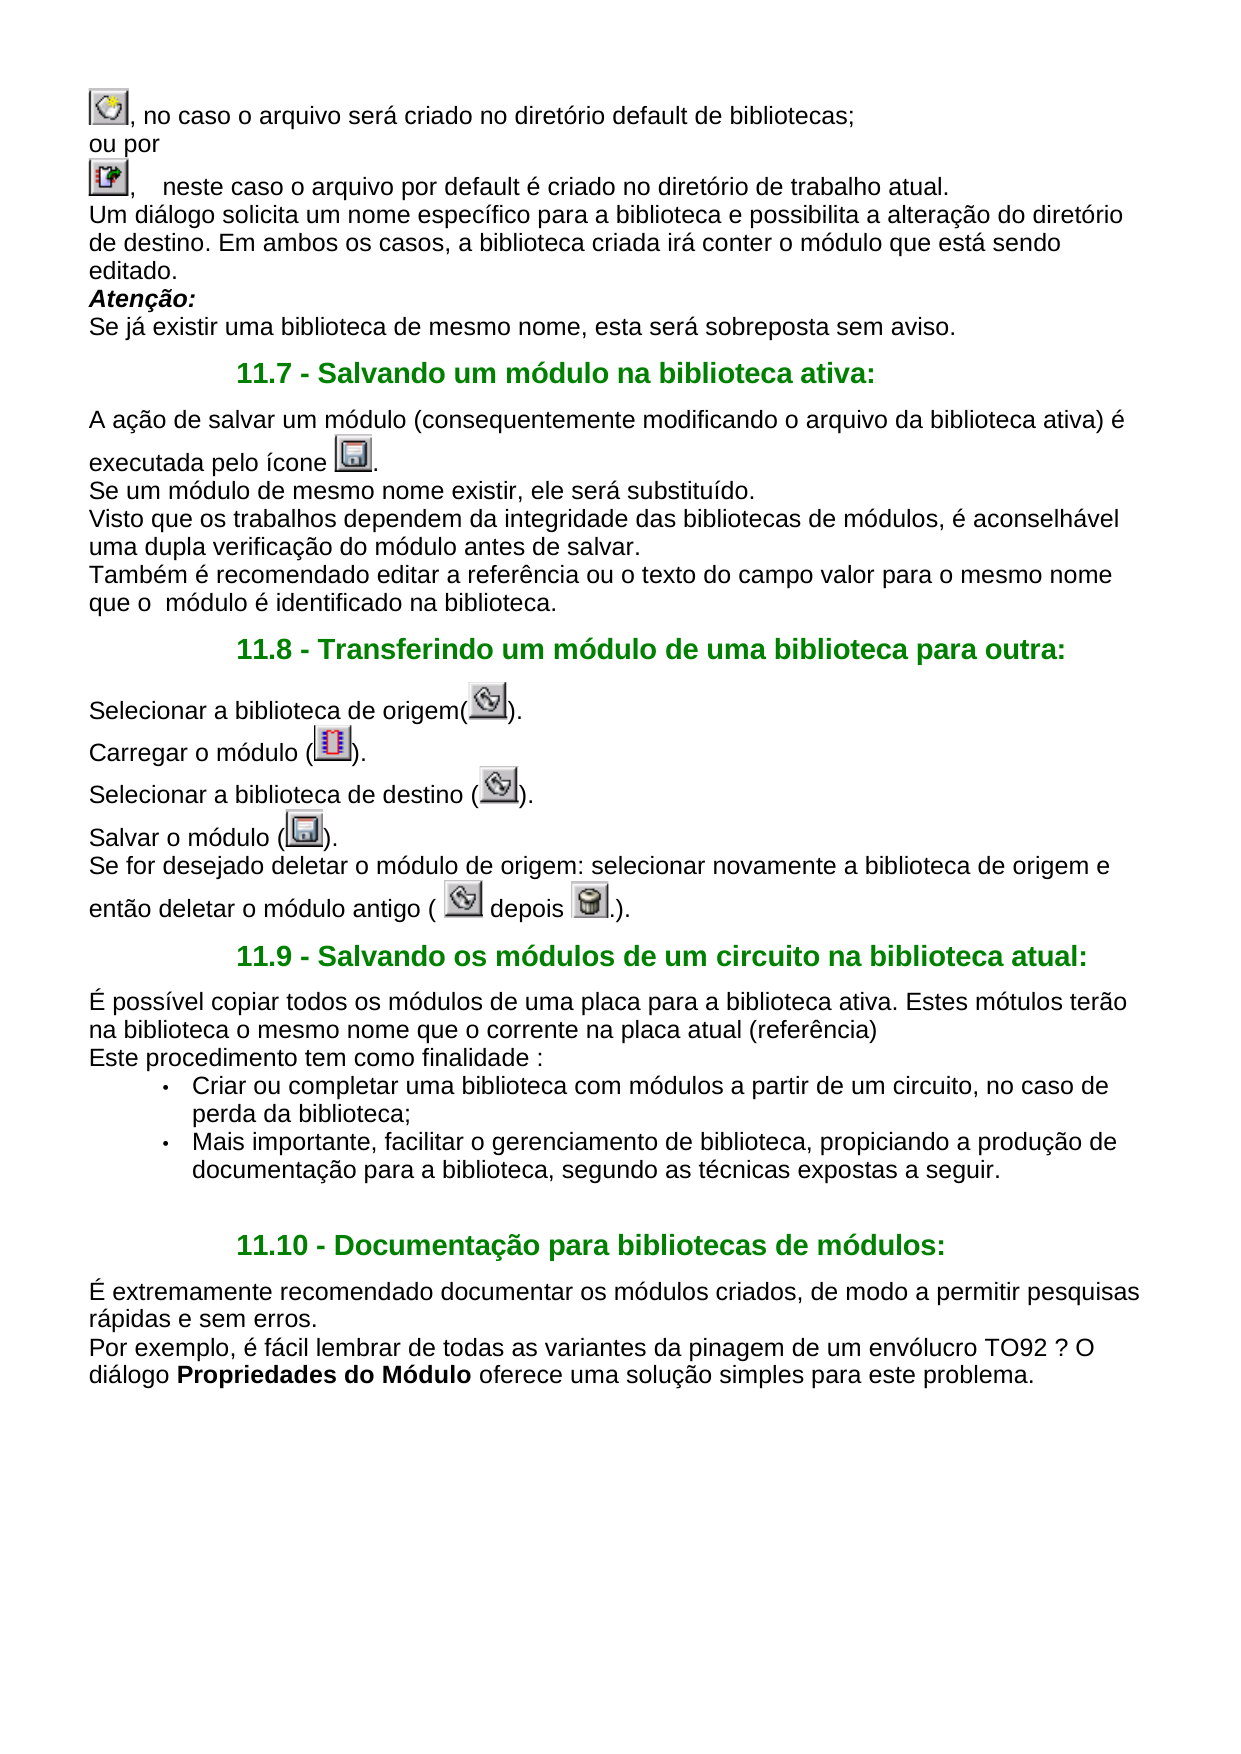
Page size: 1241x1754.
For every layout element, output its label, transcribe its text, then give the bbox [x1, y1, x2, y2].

text É possível copiar todos os módulos de uma placa para a biblioteca ativa. Estes mótulos terão na biblioteca o mesmo nome que o corrente na placa atual (referência) [88, 988, 1152, 1044]
picture [88, 88, 129, 125]
text Atenção: [88, 285, 1152, 313]
text A ação de salvar um módulo (consequentemente modificando o arquivo da biblioteca ativa) é executada pelo ícone . [88, 406, 1152, 477]
picture [334, 434, 372, 472]
text Carregar o módulo (). [88, 725, 356, 766]
text Salvar o módulo (). [88, 809, 1152, 852]
subtitle Transferindo um módulo de uma biblioteca para outra: [162, 633, 1152, 666]
text Se já existir uma biblioteca de mesmo nome, esta será sobreposta sem aviso. [88, 313, 1152, 341]
text Visto que os trabalhos dependem da integridade das bibliotecas de módulos, é aconselhável uma dupla verificação do módulo antes de salvar. [88, 505, 1152, 561]
text , no caso o arquivo será criado no diretório default de bibliotecas; [88, 88, 1152, 130]
picture [285, 809, 323, 847]
subtitle Documentação para bibliotecas de módulos: [162, 1229, 1152, 1261]
picture [444, 880, 483, 918]
text Um diálogo solicita um nome específico para a biblioteca e possibilita a alteração do diretório de destino. Em ambos os casos, a biblioteca criada irá conter o módulo que está sendo editado. [88, 201, 1152, 285]
text , neste caso o arquivo por default é criado no diretório de trabalho atual. [88, 158, 1152, 201]
subtitle Salvando um módulo na biblioteca ativa: [162, 357, 1152, 390]
text ou por [88, 130, 1152, 158]
text Selecionar a biblioteca de destino (). [88, 766, 1152, 809]
subtitle Salvando os módulos de um circuito na biblioteca atual: [162, 939, 1152, 972]
picture [468, 682, 508, 720]
text Este procedimento tem como finalidade : [88, 1044, 1152, 1072]
list Mais importante, facilitar o gerenciamento de biblioteca, propiciando a produção de documentação para a biblioteca, segundo as técnicas expostas a seguir. [162, 1128, 1152, 1184]
picture [88, 158, 129, 196]
picture [571, 881, 609, 918]
text Por exemplo, é fácil lembrar de todas as variantes da pinagem de um envólucro TO92 ? O diálogo Propriedades do Módulo oferece uma solução simples para este problema. [88, 1333, 1152, 1389]
picture [479, 766, 519, 804]
picture [314, 725, 352, 761]
text Carregar o módulo (). [352, 725, 1152, 766]
text Também é recomendado editar a referência ou o texto do campo valor para o mesmo nome que o módulo é identificado na biblioteca. [88, 561, 1152, 617]
text É extremamente recomendado documentar os módulos criados, de modo a permitir pesquisas rápidas e sem erros. [88, 1277, 1152, 1333]
list Criar ou completar uma biblioteca com módulos a partir de um circuito, no caso de perda da biblioteca; [162, 1072, 1152, 1128]
text Se for desejado deletar o módulo de origem: selecionar novamente a biblioteca de origem e então deletar o módulo antigo ( depois .). [88, 852, 1152, 923]
text Selecionar a biblioteca de origem(). [88, 682, 1152, 725]
text Se um módulo de mesmo nome existir, ele será substituído. [88, 477, 1152, 505]
